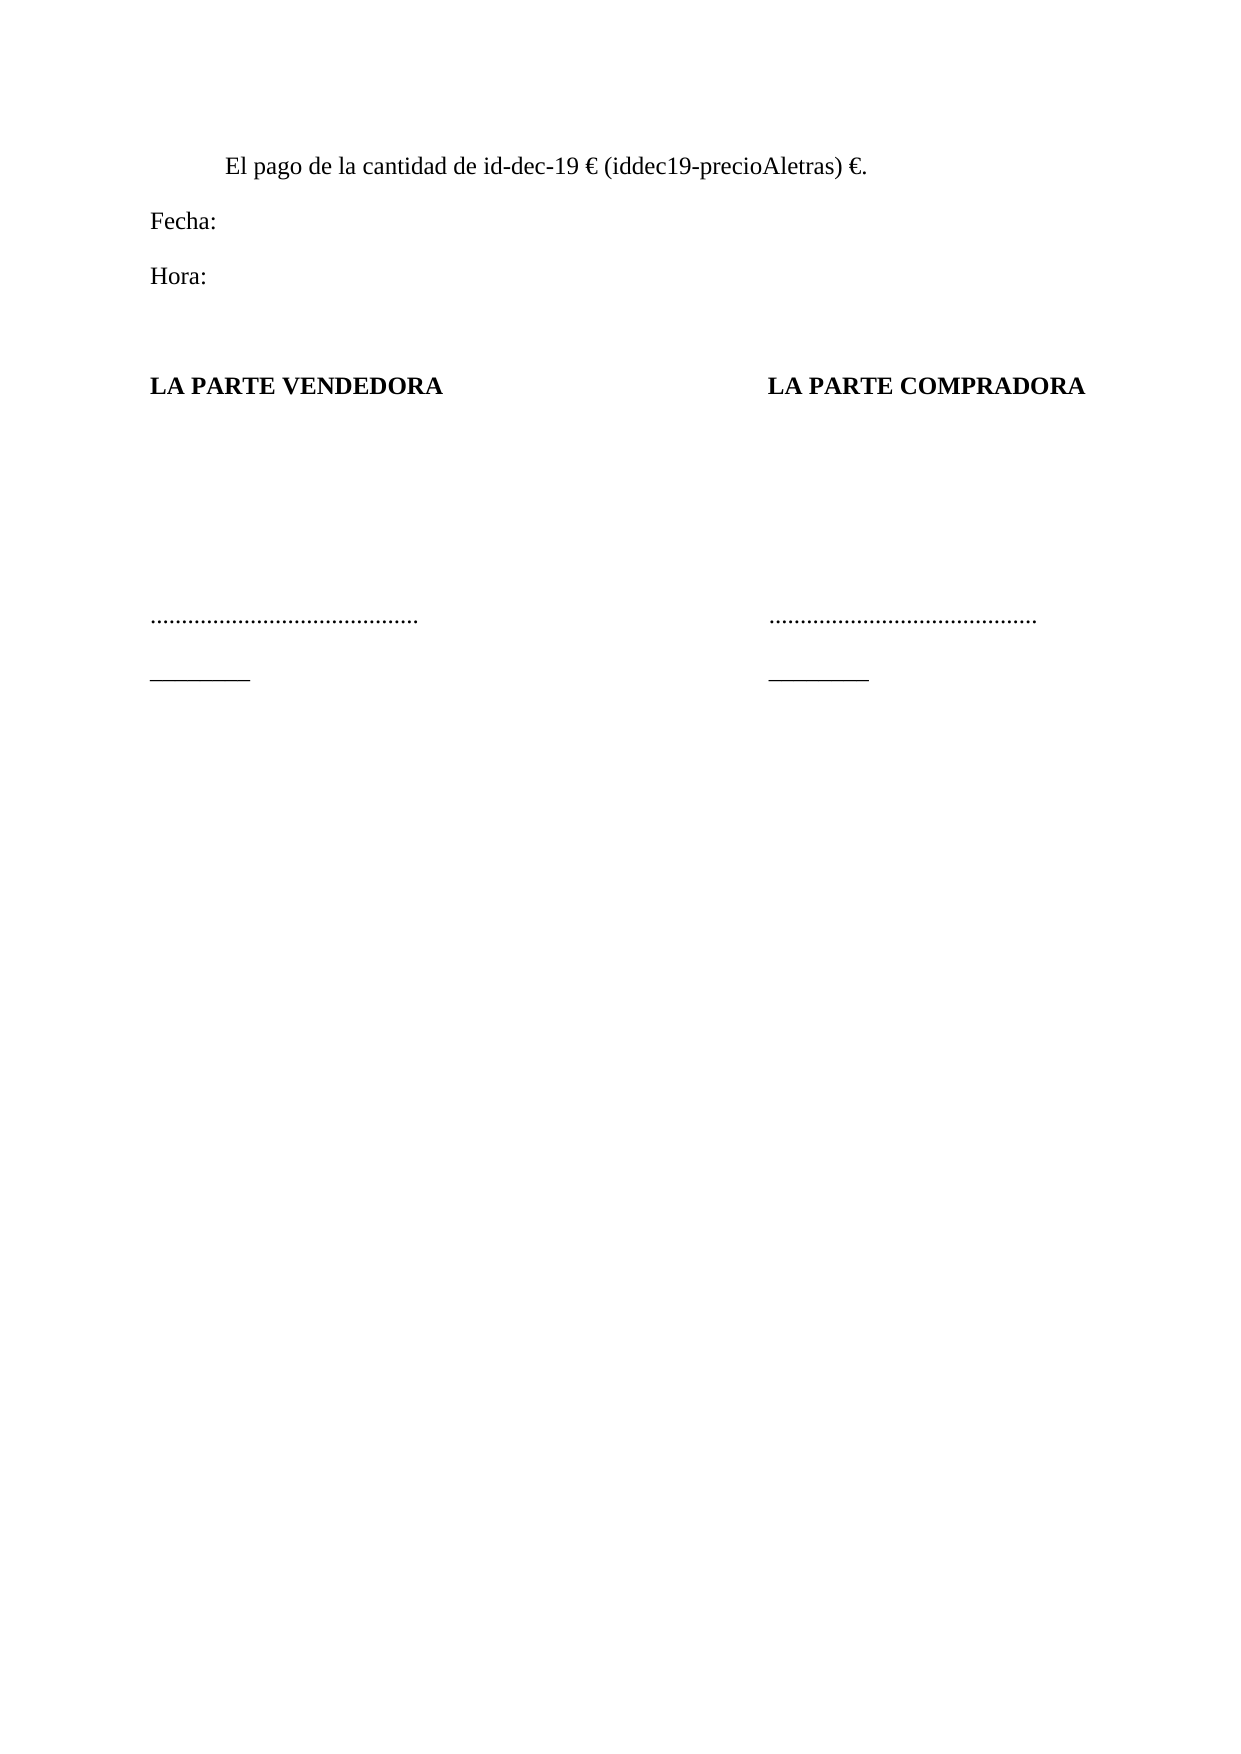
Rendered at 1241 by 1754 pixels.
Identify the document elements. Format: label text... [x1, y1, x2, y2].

text ________ ________ [150, 654, 1090, 684]
text El pago de la cantidad de id-dec-19 € (iddec19-precioAletras) €. [225, 150, 1090, 180]
text LA PARTE VENDEDORA LA PARTE COMPRADORA [150, 370, 1090, 400]
text ........................................... ........................................... [150, 510, 1090, 629]
text Hora: [150, 260, 1090, 290]
text Fecha: [150, 205, 1090, 235]
